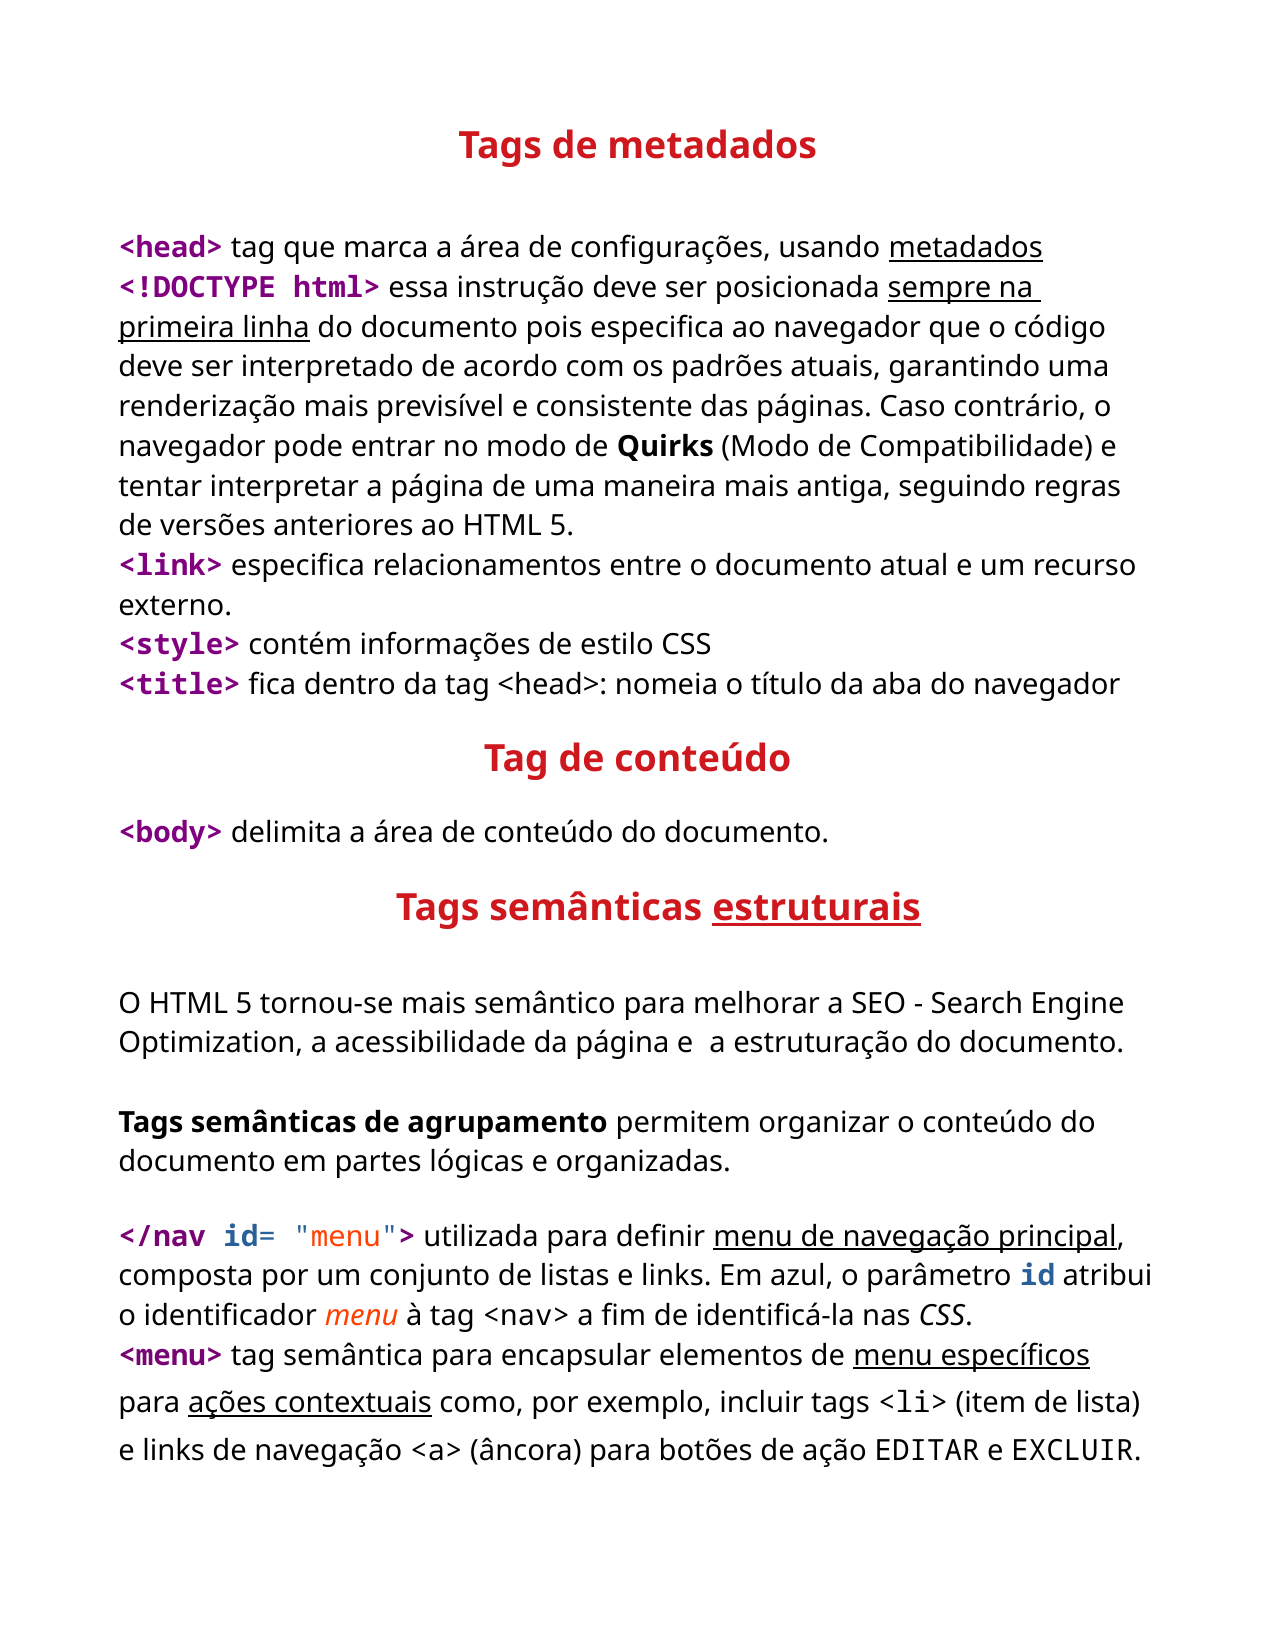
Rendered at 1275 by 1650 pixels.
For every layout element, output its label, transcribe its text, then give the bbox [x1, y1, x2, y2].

text <style> contém informações de estilo CSS [118, 623, 1157, 663]
text Tag de conteúdo [118, 732, 1157, 783]
text <body> delimita a área de conteúdo do documento. [118, 811, 1157, 851]
text Tags semânticas estruturais [118, 880, 1198, 931]
text Tags semânticas de agrupamento permitem organizar o conteúdo do documento em partes lógicas e organizadas. [118, 1101, 1198, 1180]
text <head> tag que marca a área de configurações, usando metadados [118, 227, 1157, 266]
text Tags de metadados [118, 118, 1157, 169]
text O HTML 5 tornou-se mais semântico para melhorar a SEO - Search Engine Optimization, a acessibilidade da página e a estruturação do documento. [118, 982, 1157, 1061]
text <title> fica dentro da tag <head>: nomeia o título da aba do navegador [118, 663, 1157, 703]
text <!DOCTYPE html> essa instrução deve ser posicionada sempre na primeira linha do documento pois especifica ao navegador que o código deve ser interpretado de acordo com os padrões atuais, garantindo uma renderização mais previsível e consistente das páginas. Caso contrário, o navegador pode entrar no modo de Quirks (Modo de Compatibilidade) e tentar interpretar a página de uma maneira mais antiga, seguindo regras de versões anteriores ao HTML 5. [118, 266, 1157, 544]
text <menu> tag semântica para encapsular elementos de menu específicos para ações contextuais como, por exemplo, incluir tags <li> (item de lista) e links de navegação <a> (âncora) para botões de ação EDITAR e EXCLUIR. [118, 1334, 1157, 1469]
text <link> especifica relacionamentos entre o documento atual e um recurso externo. [118, 544, 1157, 623]
text </nav id= "menu"> utilizada para definir menu de navegação principal, composta por um conjunto de listas e links. Em azul, o parâmetro id atribui o identificador menu à tag <nav> a fim de identificá-la nas CSS. [118, 1215, 1157, 1334]
